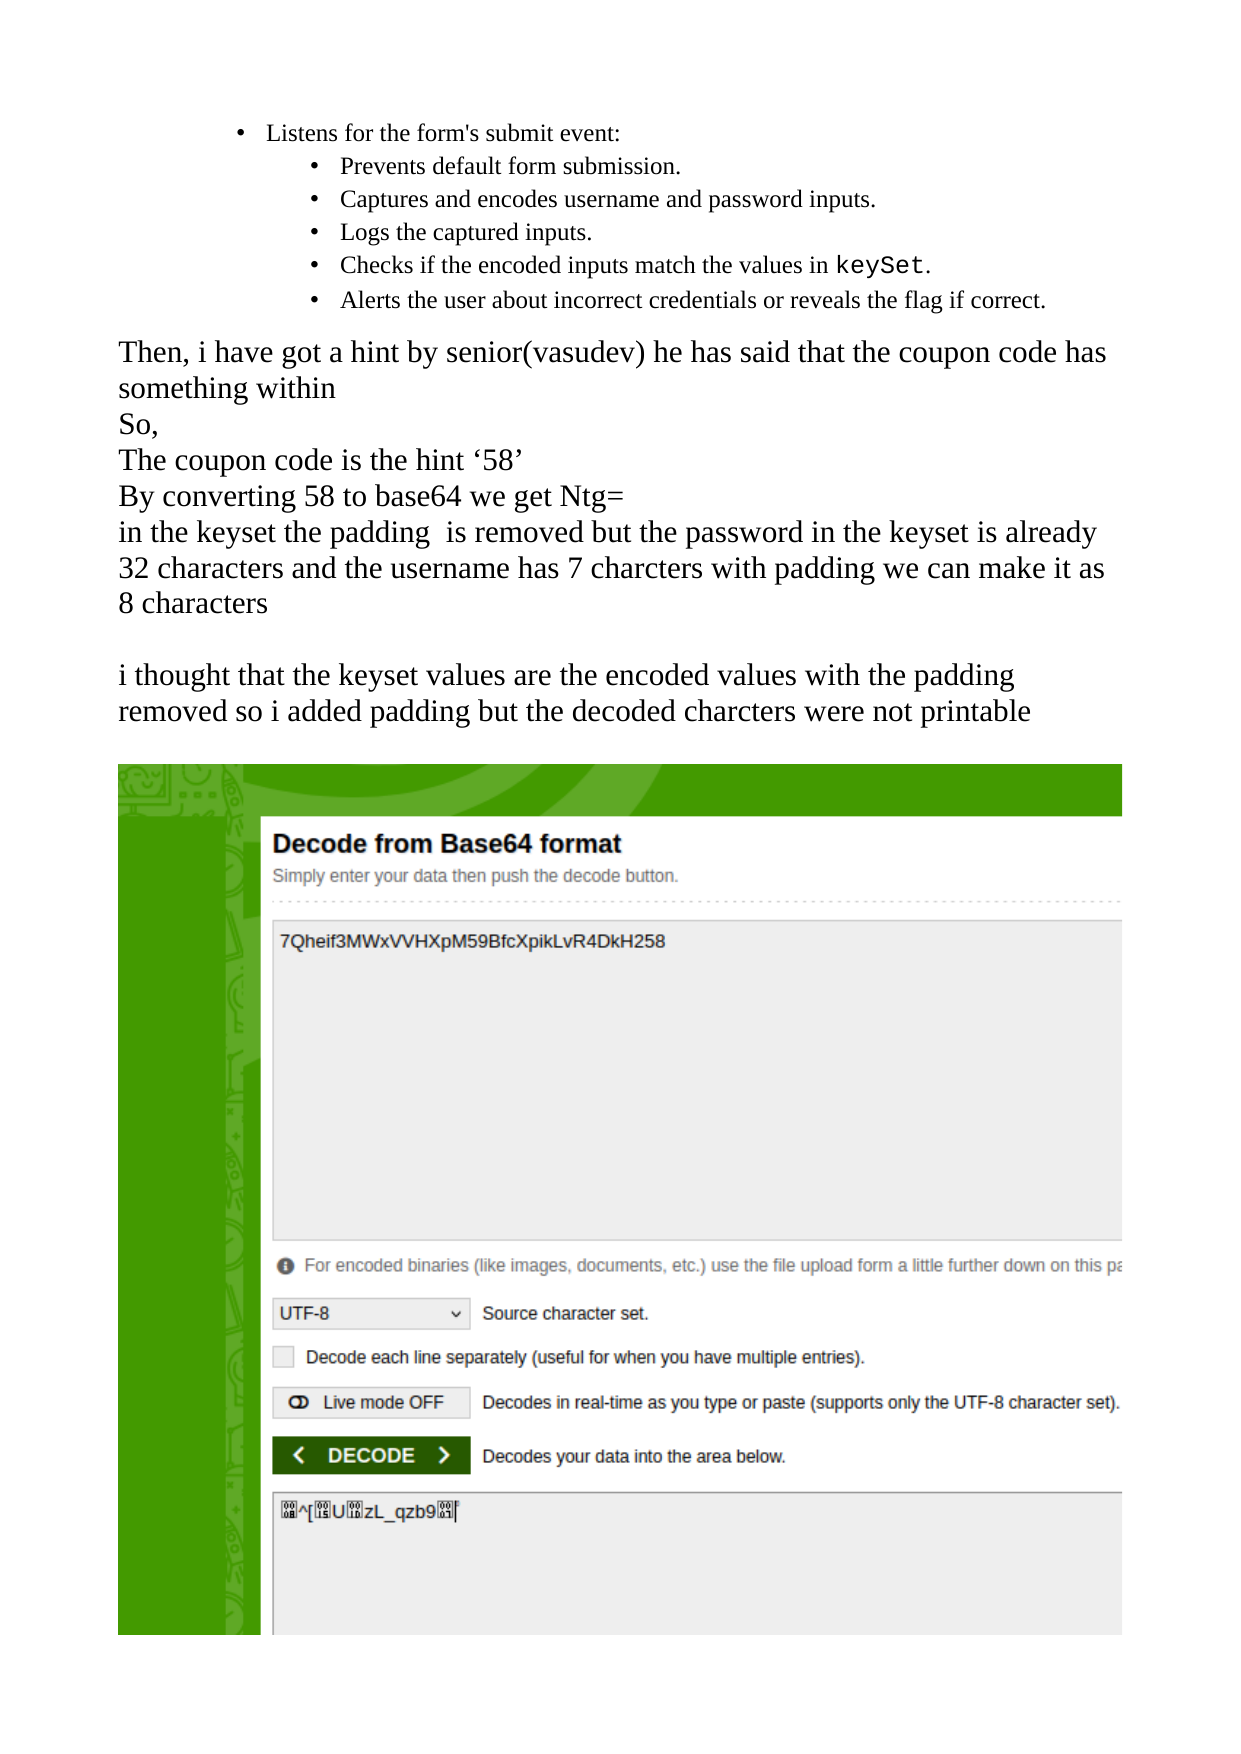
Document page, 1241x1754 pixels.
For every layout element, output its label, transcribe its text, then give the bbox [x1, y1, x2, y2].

text By converting 58 to base64 we get Ntg= in the keyset the padding is removed but the password in the keyset is already 32 characters and the username has 7 charcters with padding we can make it as 8 characters [118, 477, 1122, 621]
list Logs the captured inputs. [310, 217, 1122, 246]
text i thought that the keyset values are the encoded values with the padding removed so i added padding but the decoded charcters were not printable [118, 657, 1122, 728]
list Captures and encodes username and password inputs. [310, 184, 1122, 213]
text The coupon code is the hint ‘58’ [118, 441, 1122, 477]
text Then, i have got a hint by senior(vasudev) he has said that the coupon code has something within So, [118, 333, 1122, 441]
list Checks if the encoded inputs match the values in keySet. [310, 250, 1122, 281]
picture [118, 764, 1123, 1635]
list Prevents default form submission. [310, 151, 1122, 180]
list Listens for the form's submit event: [236, 118, 1122, 147]
list Alerts the user about incorrect credentials or reveals the flag if correct. [310, 286, 1122, 314]
